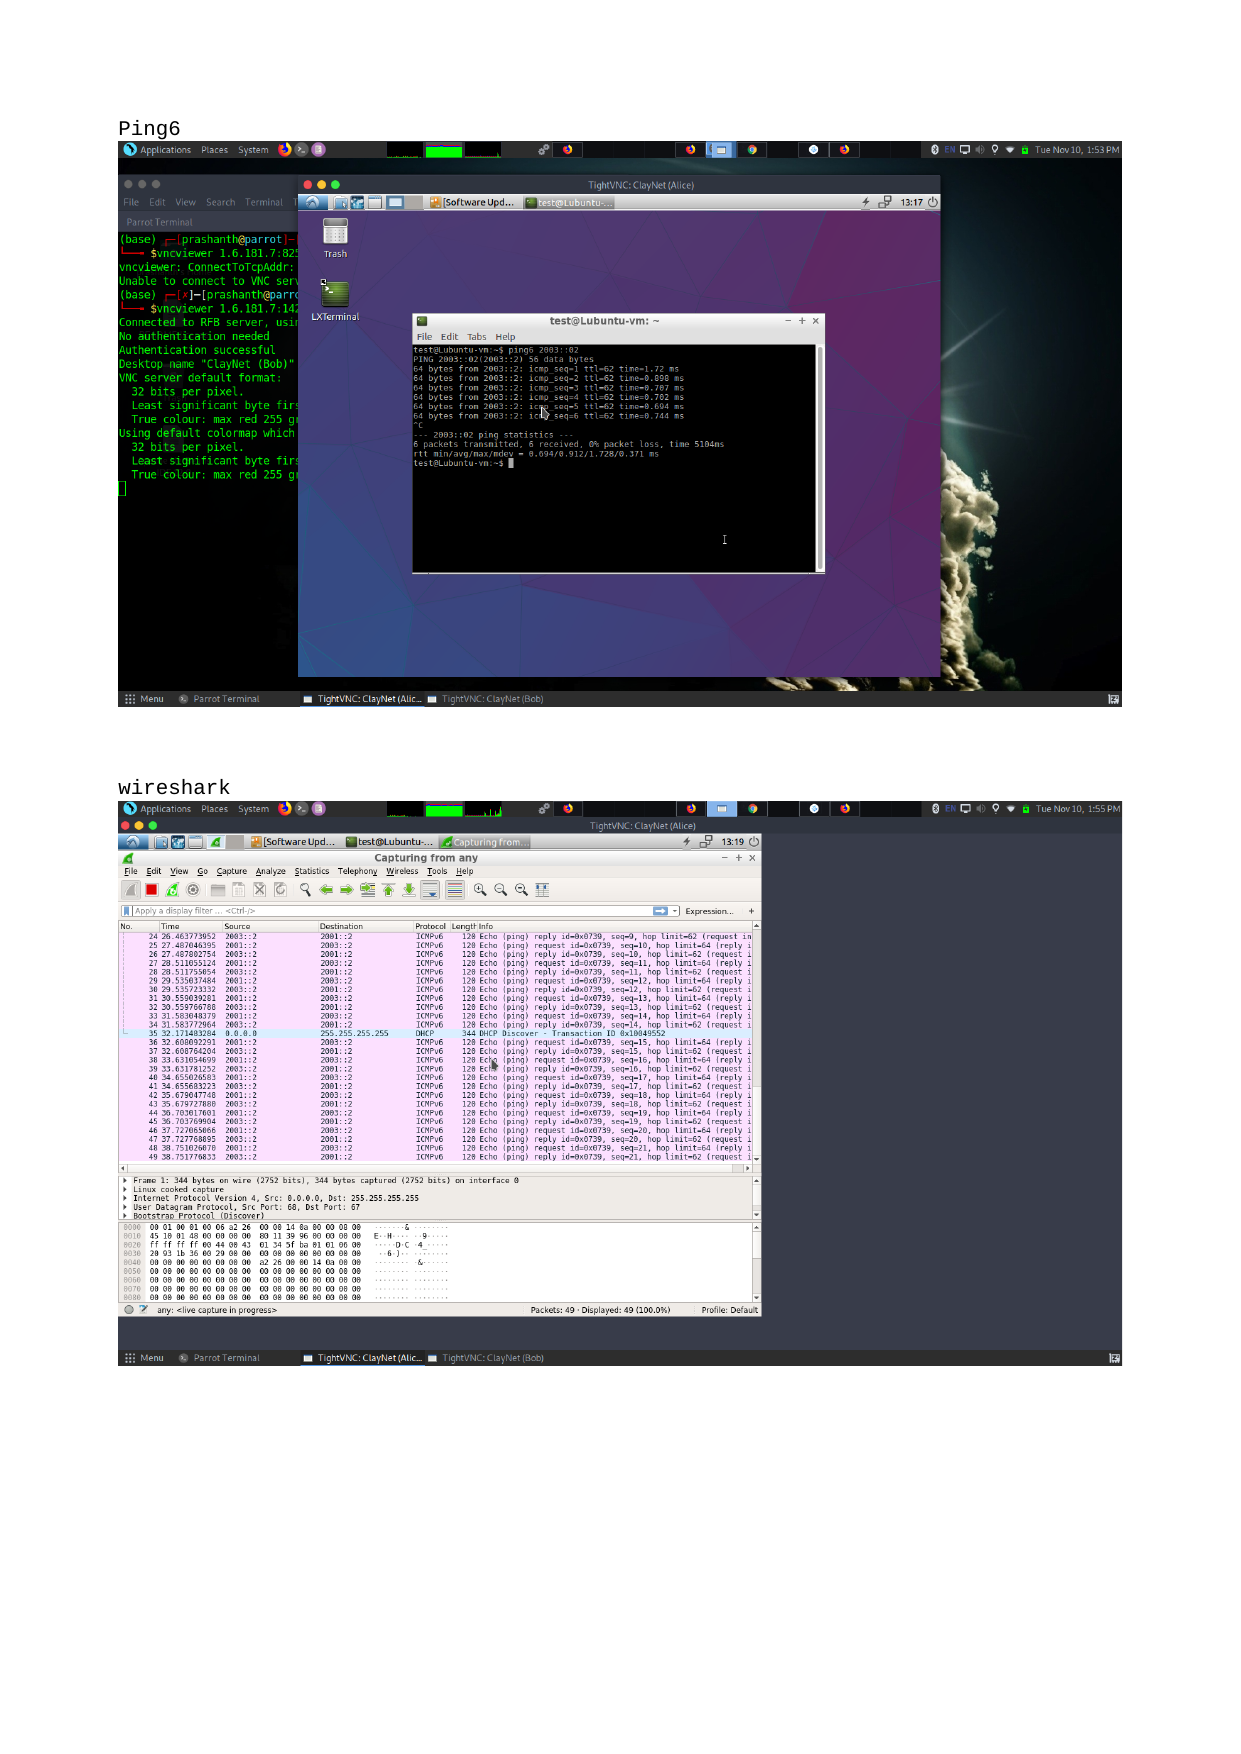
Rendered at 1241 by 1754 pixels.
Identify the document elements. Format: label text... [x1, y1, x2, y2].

text Ping6 [118, 118, 1122, 141]
picture [118, 141, 1122, 707]
picture [118, 801, 1123, 1366]
text wireshark [118, 777, 1122, 801]
